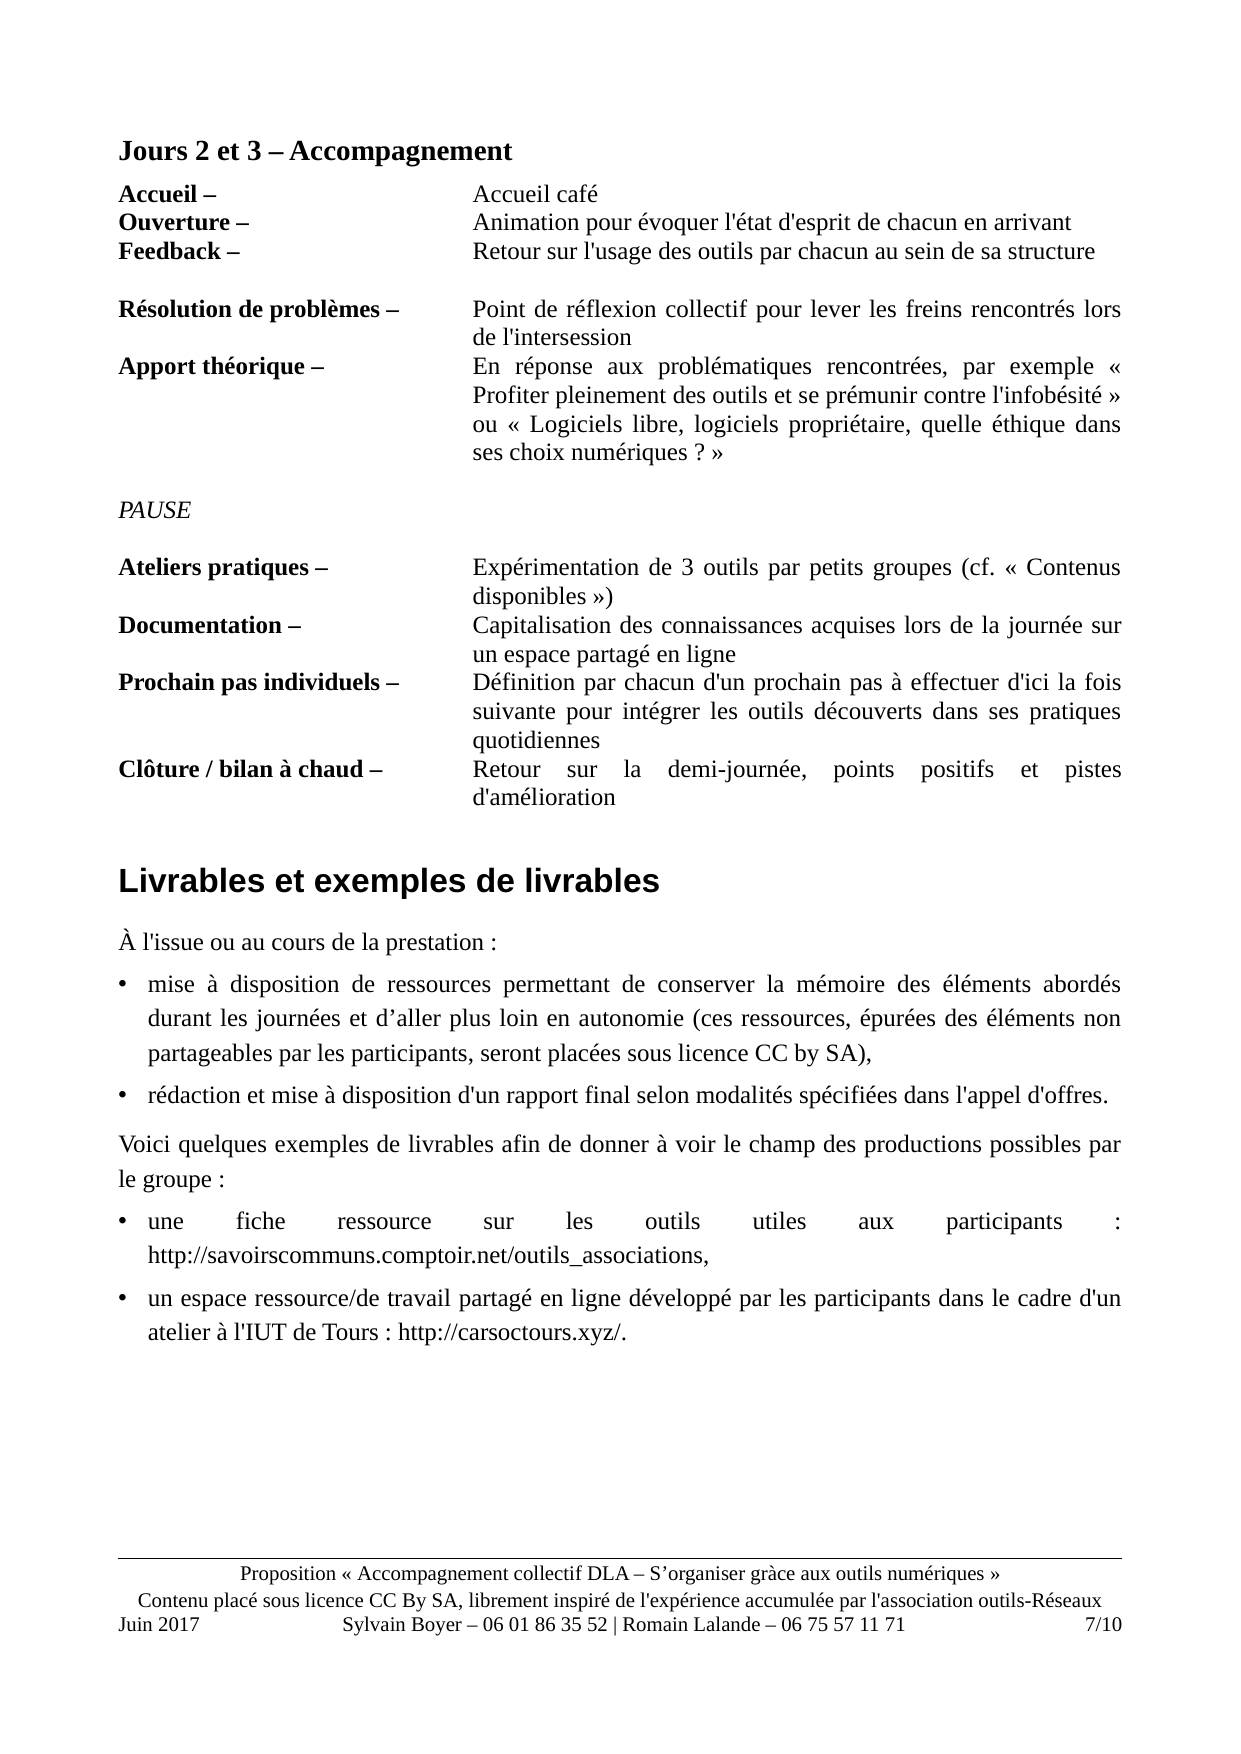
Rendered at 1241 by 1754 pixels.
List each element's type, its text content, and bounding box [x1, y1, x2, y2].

text Ateliers pratiques – Expérimentation de 3 outils par petits groupes (cf. « Contenus disponibles ») [118, 552, 1122, 610]
list rédaction et mise à disposition d'un rapport final selon modalités spécifiées dans l'appel d'offres. [118, 1080, 1122, 1109]
text Voici quelques exemples de livrables afin de donner à voir le champ des productions possibles par le groupe : [118, 1129, 1122, 1193]
text Accueil – Accueil café [118, 179, 1122, 207]
list une fiche ressource sur les outils utiles aux participants : http://savoirscommuns.comptoir.net/outils_associations, [118, 1206, 1122, 1269]
text Feedback – Retour sur l'usage des outils par chacun au sein de sa structure [118, 236, 1122, 265]
subtitle Jours 2 et 3 – Accompagnement [118, 133, 1122, 166]
subtitle Livrables et exemples de livrables [118, 861, 1122, 899]
text Apport théorique – En réponse aux problématiques rencontrées, par exemple « Profiter pleinement des outils et se prémunir contre l'infobésité » ou « Logiciels libre, logiciels propriétaire, quelle éthique dans ses choix numériques ? » [118, 351, 1122, 466]
text Ouverture – Animation pour évoquer l'état d'esprit de chacun en arrivant [118, 207, 1122, 236]
list un espace ressource/de travail partagé en ligne développé par les participants dans le cadre d'un atelier à l'IUT de Tours : http://carsoctours.xyz/. [118, 1283, 1122, 1346]
text Prochain pas individuels – Définition par chacun d'un prochain pas à effectuer d'ici la fois suivante pour intégrer les outils découverts dans ses pratiques quotidiennes [118, 667, 1122, 754]
text À l'issue ou au cours de la prestation : [118, 927, 1122, 956]
text PAUSE [118, 495, 1122, 524]
list mise à disposition de ressources permettant de conserver la mémoire des éléments abordés durant les journées et d’aller plus loin en autonomie (ces ressources, épurées des éléments non partageables par les participants, seront placées sous licence CC by SA), [118, 969, 1122, 1067]
text Documentation – Capitalisation des connaissances acquises lors de la journée sur un espace partagé en ligne [118, 610, 1122, 667]
text Clôture / bilan à chaud – Retour sur la demi-journée, points positifs et pistes d'amélioration [118, 754, 1122, 811]
text Résolution de problèmes – Point de réflexion collectif pour lever les freins rencontrés lors de l'intersession [118, 294, 1122, 351]
